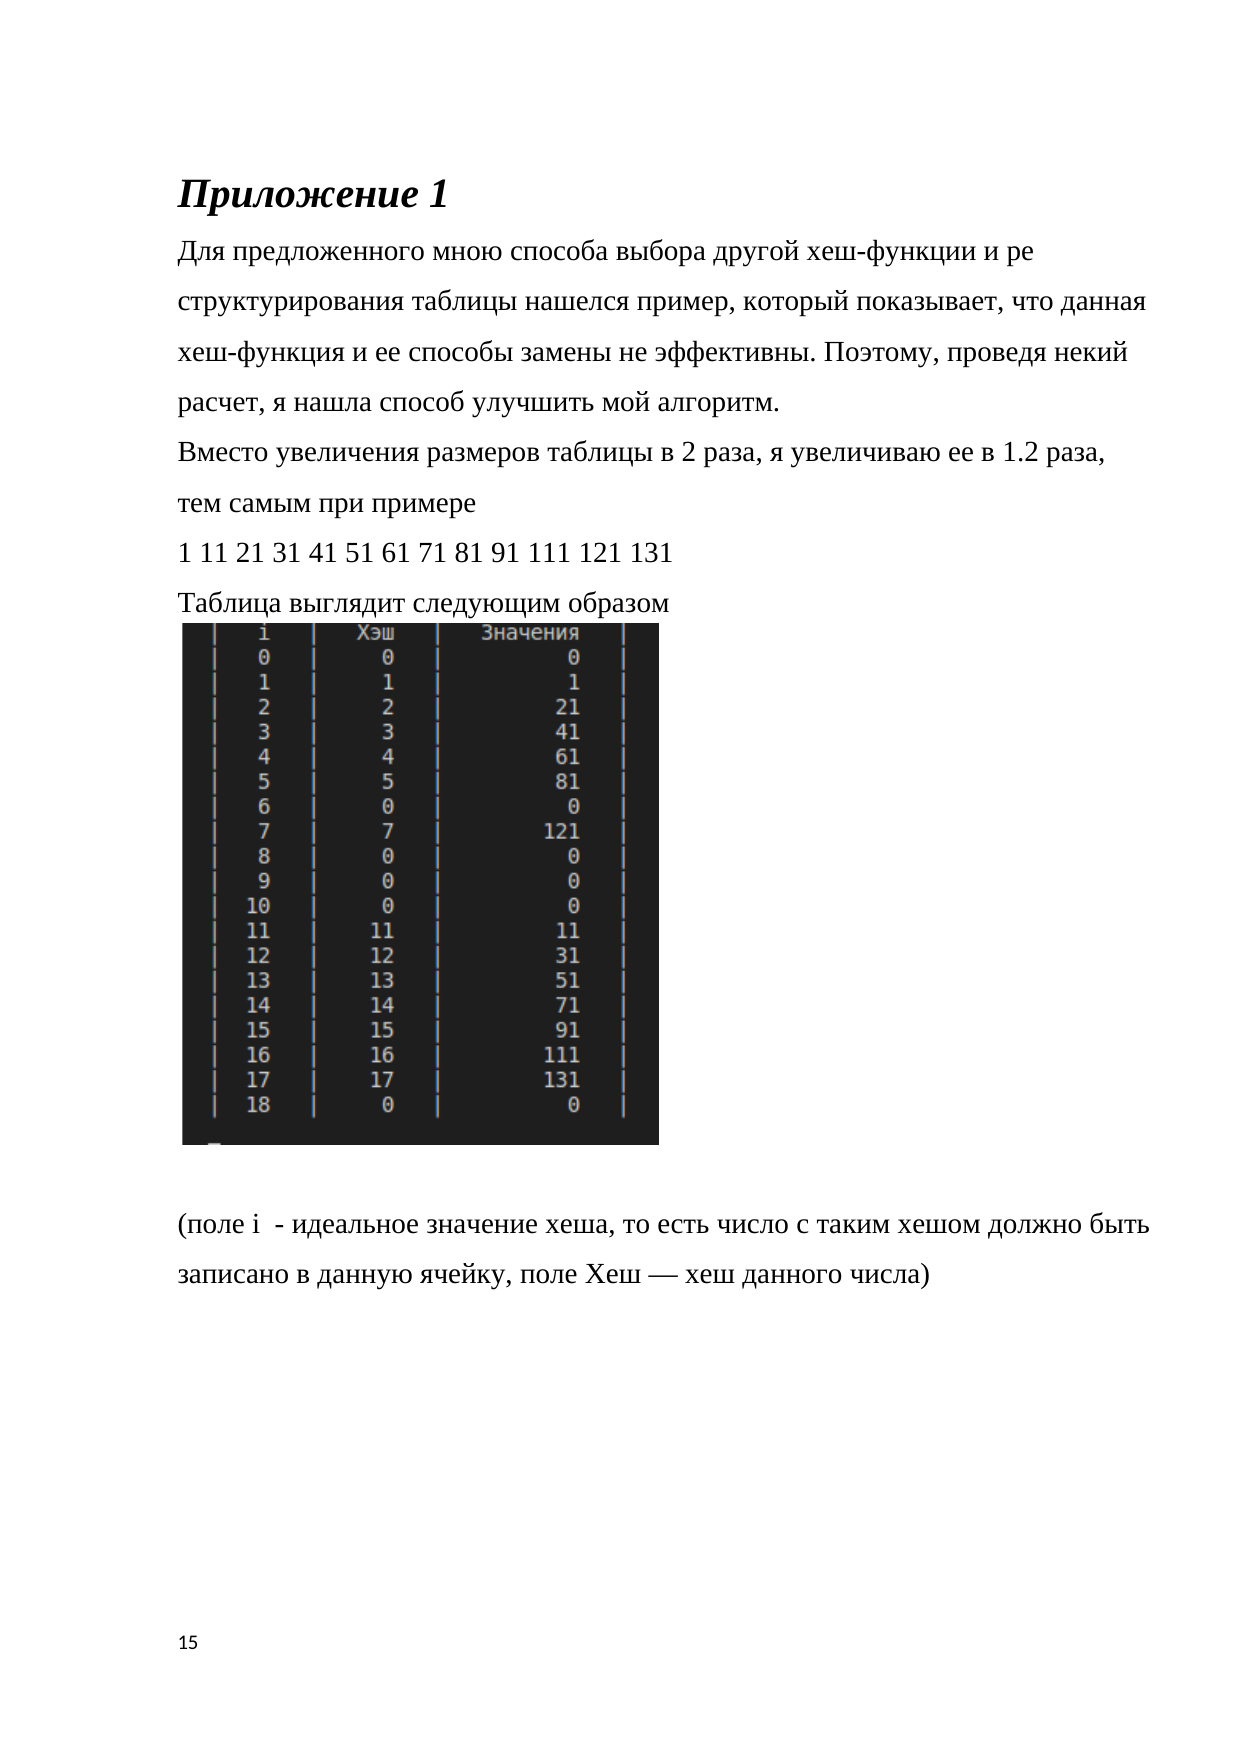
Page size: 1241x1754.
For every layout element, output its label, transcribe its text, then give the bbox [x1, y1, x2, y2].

picture [182, 623, 659, 1145]
text (поле i - идеальное значение хеша, то есть число с таким хешом должно быть записано в данную ячейку, поле Хеш — хеш данного числа) [177, 1206, 1152, 1290]
text Приложение 1 Для предложенного мною способа выбора другой хеш-функции и ре структурирования таблицы нашелся пример, который показывает, что данная хеш-функция и ее способы замены не эффективны. Поэтому, проведя некий расчет, я нашла способ улучшить мой алгоритм. [177, 168, 1152, 418]
text Вместо увеличения размеров таблицы в 2 раза, я увеличиваю ее в 1.2 раза, тем самым при примере 1 11 21 31 41 51 61 71 81 91 111 121 131 Таблица выглядит следующим образом [177, 434, 1152, 619]
